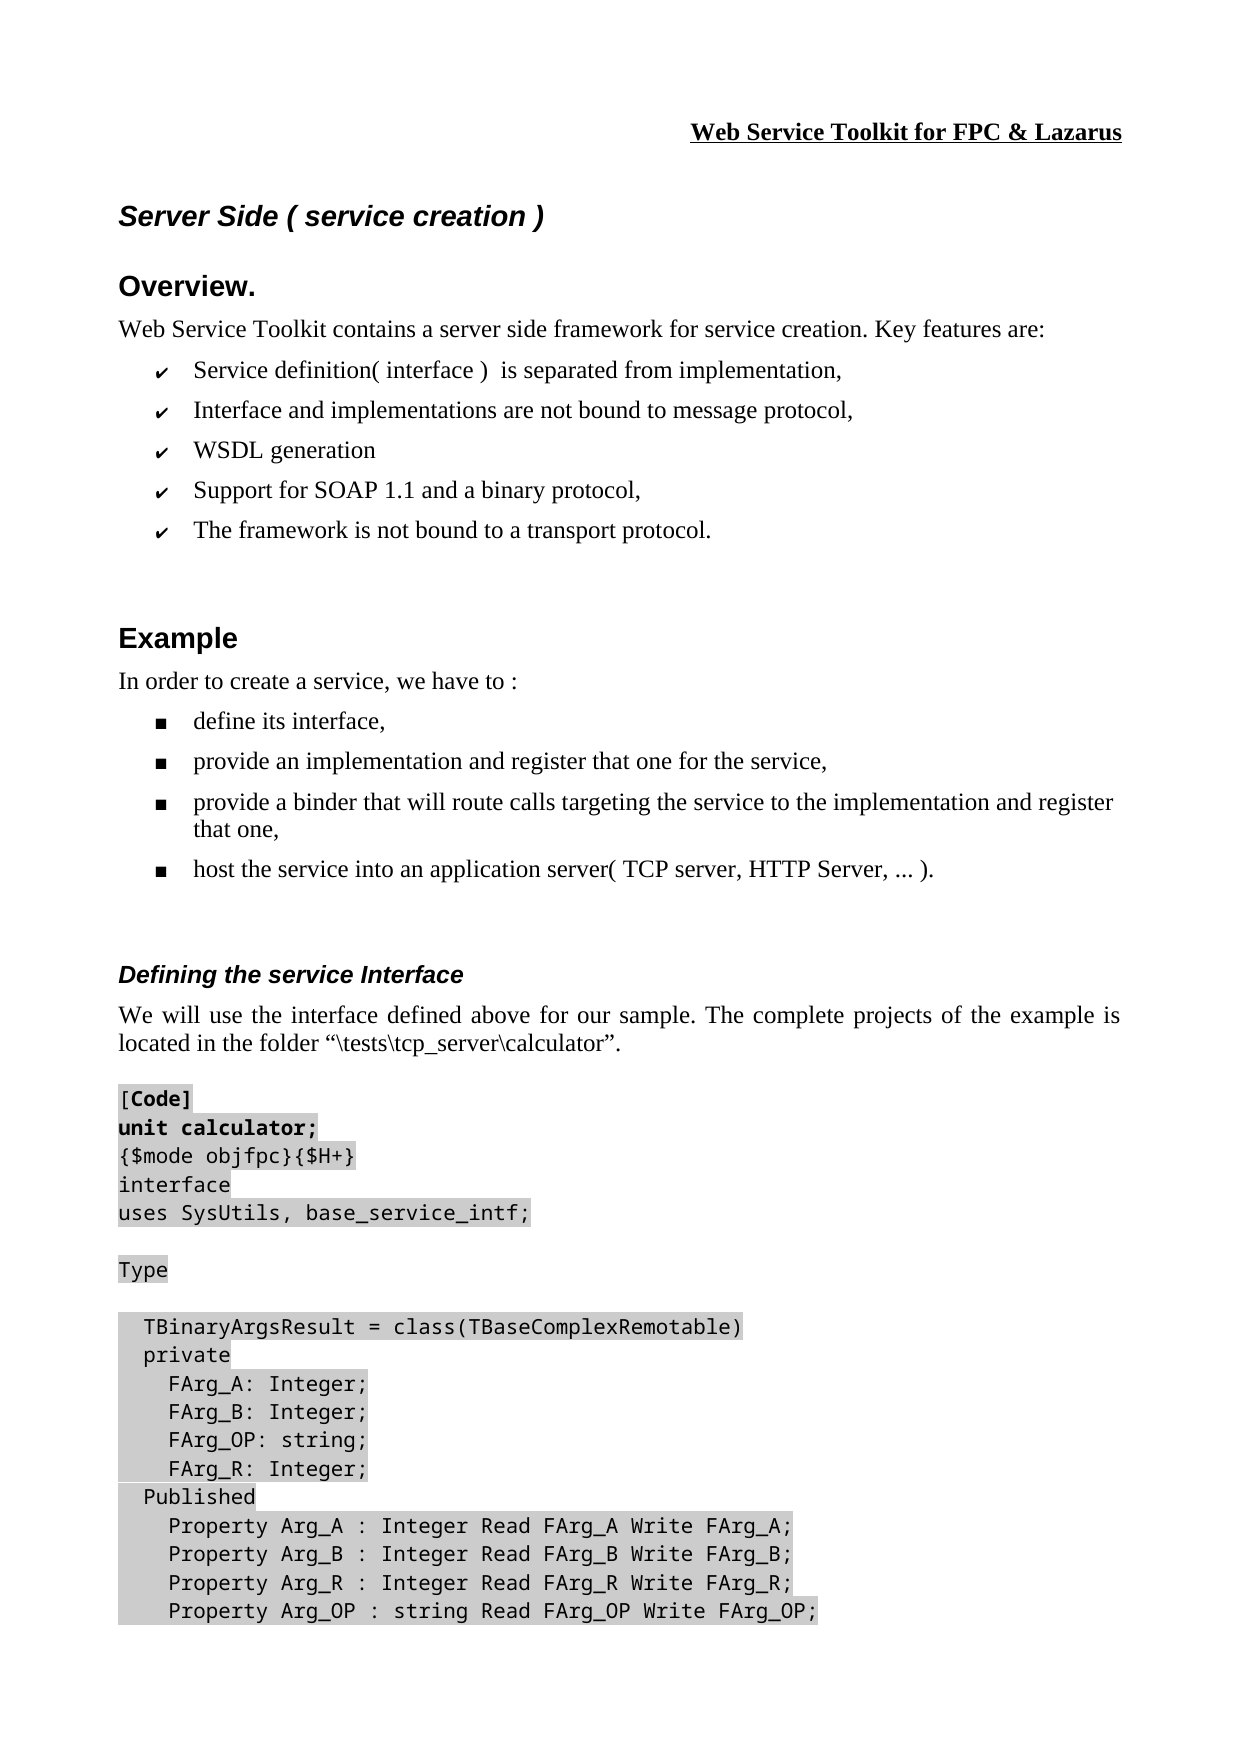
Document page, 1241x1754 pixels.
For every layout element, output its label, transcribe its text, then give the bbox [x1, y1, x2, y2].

text [Code] [118, 1084, 1122, 1113]
text unit calculator; [118, 1113, 1122, 1141]
text Property Arg_A : Integer Read FArg_A Write FArg_A; [118, 1511, 1122, 1539]
subtitle Defining the service Interface [118, 961, 1122, 989]
text FArg_A: Integer; [118, 1369, 1122, 1397]
text Property Arg_OP : string Read FArg_OP Write FArg_OP; [118, 1596, 1122, 1625]
list Service definition( interface ) is separated from implementation, [156, 356, 1122, 383]
text In order to create a service, we have to : [118, 667, 1122, 695]
text {$mode objfpc}{$H+} [118, 1141, 1122, 1170]
text FArg_OP: string; [118, 1426, 1122, 1454]
subtitle Server Side ( service creation ) [118, 200, 1122, 233]
text FArg_R: Integer; [118, 1454, 1122, 1482]
list host the service into an application server( TCP server, HTTP Server, ... ). [156, 856, 1122, 883]
subtitle Example [118, 622, 1122, 654]
text interface [118, 1170, 1122, 1198]
list The framework is not bound to a transport protocol. [156, 517, 1122, 544]
text Web Service Toolkit contains a server side framework for service creation. Key features are: [118, 316, 1122, 343]
text TBinaryArgsResult = class(TBaseComplexRemotable) [118, 1312, 1122, 1340]
text Type [118, 1255, 1122, 1283]
subtitle Overview. [118, 270, 1122, 303]
text private [118, 1340, 1122, 1369]
list provide an implementation and register that one for the service, [156, 747, 1122, 775]
text FArg_B: Integer; [118, 1397, 1122, 1426]
text Property Arg_B : Integer Read FArg_B Write FArg_B; [118, 1539, 1122, 1568]
text Property Arg_R : Integer Read FArg_R Write FArg_R; [118, 1568, 1122, 1596]
list Support for SOAP 1.1 and a binary protocol, [156, 476, 1122, 504]
text Published [118, 1482, 1122, 1511]
text We will use the interface defined above for our sample. The complete projects of the example is located in the folder “\tests\tcp_server\calculator”. [118, 1001, 1122, 1057]
list WSDL generation [156, 436, 1122, 464]
text uses SysUtils, base_service_intf; [118, 1198, 1122, 1227]
list provide a binder that will route calls targeting the service to the implementation and register that one, [156, 788, 1122, 843]
list Interface and implementations are not bound to message protocol, [156, 396, 1122, 424]
list define its interface, [156, 707, 1122, 735]
